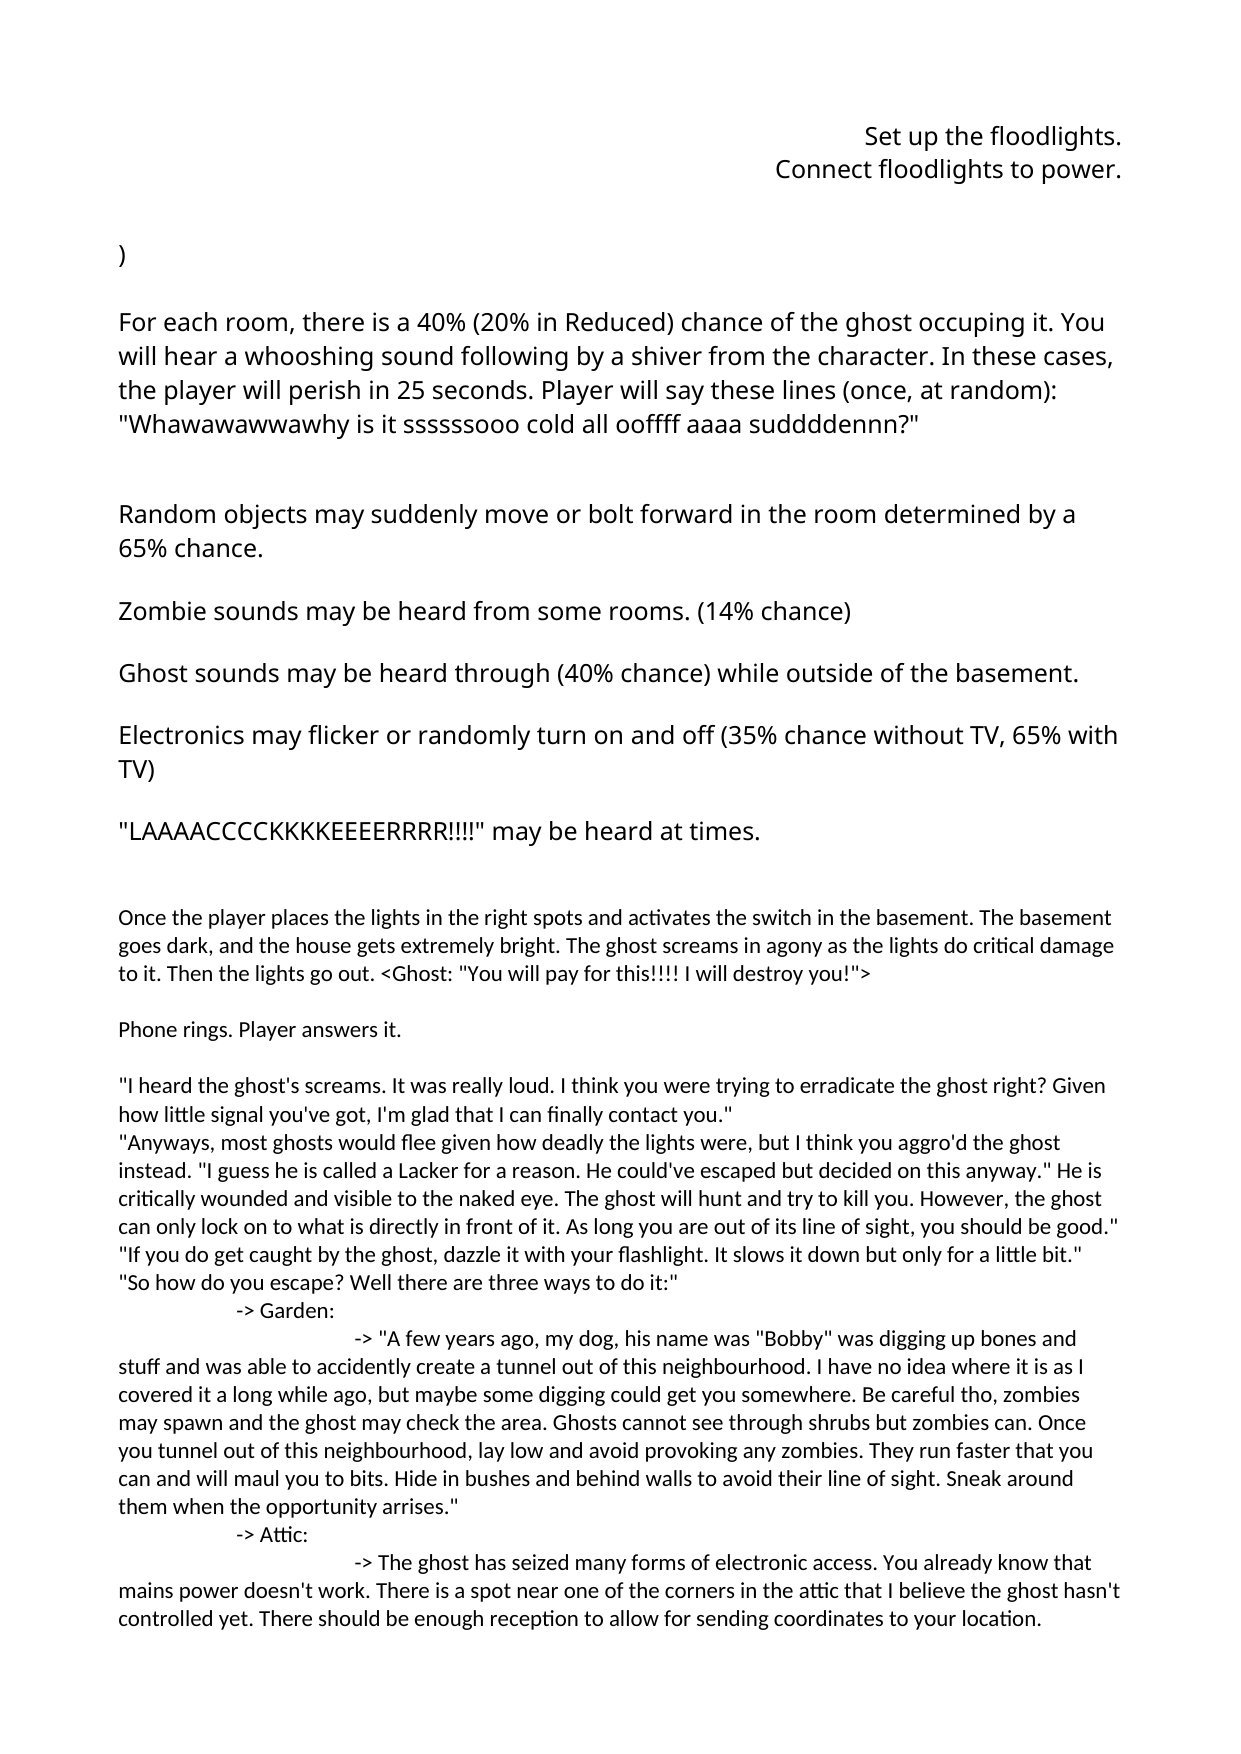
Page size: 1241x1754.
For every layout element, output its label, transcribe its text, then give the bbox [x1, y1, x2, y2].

text For each room, there is a 40% (20% in Reduced) chance of the ghost occuping it. You will hear a whooshing sound following by a shiver from the character. In these cases, the player will perish in 25 seconds. Player will say these lines (once, at random): [118, 305, 1122, 407]
text "Anyways, most ghosts would flee given how deadly the lights were, but I think you aggro'd the ghost instead. "I guess he is called a Lacker for a reason. He could've escaped but decided on this anyway." He is critically wounded and visible to the naked eye. The ghost will hunt and try to kill you. However, the ghost can only lock on to what is directly in front of it. As long you are out of its line of sight, you should be good." [118, 1128, 1122, 1240]
text "So how do you escape? Well there are three ways to do it:" [118, 1268, 1122, 1296]
text "Whawawawwawhy is it ssssssooo cold all ooffff aaaa suddddennn?" [118, 407, 1122, 441]
text ) [118, 214, 1122, 277]
text Ghost sounds may be heard through (40% chance) while outside of the basement. [118, 655, 1122, 689]
text "If you do get caught by the ghost, dazzle it with your flashlight. It slows it down but only for a little bit." [118, 1240, 1122, 1268]
text Zombie sounds may be heard from some rooms. (14% chance) [118, 593, 1122, 627]
text "I heard the ghost's screams. It was really loud. I think you were trying to erradicate the ghost right? Given how little signal you've got, I'm glad that I can finally contact you." [118, 1072, 1122, 1128]
text Connect floodlights to power. [118, 152, 1122, 186]
text Once the player places the lights in the right spots and activates the switch in the basement. The basement goes dark, and the house gets extremely bright. The ghost screams in agony as the lights do critical damage to it. Then the lights go out. <Ghost: "You will pay for this!!!! I will destroy you!"> [118, 903, 1122, 988]
text Phone rings. Player answers it. [118, 1016, 1122, 1044]
text -> "A few years ago, my dog, his name was "Bobby" was digging up bones and stuff and was able to accidently create a tunnel out of this neighbourhood. I have no idea where it is as I covered it a long while ago, but maybe some digging could get you somewhere. Be careful tho, zombies may spawn and the ghost may check the area. Ghosts cannot see through shrubs but zombies can. Once you tunnel out of this neighbourhood, lay low and avoid provoking any zombies. They run faster that you can and will maul you to bits. Hide in bushes and behind walls to avoid their line of sight. Sneak around them when the opportunity arrises." [118, 1324, 1122, 1520]
text -> The ghost has seized many forms of electronic access. You already know that mains power doesn't work. There is a spot near one of the corners in the attic that I believe the ghost hasn't controlled yet. There should be enough reception to allow for sending coordinates to your location. [118, 1548, 1122, 1632]
text Electronics may flicker or randomly turn on and off (35% chance without TV, 65% with TV) [118, 717, 1122, 785]
text "LAAAACCCCKKKKEEEERRRR!!!!" may be heard at times. [118, 813, 1122, 847]
text -> Garden: [118, 1296, 1122, 1324]
text -> Attic: [118, 1520, 1122, 1548]
text Random objects may suddenly move or bolt forward in the room determined by a 65% chance. [118, 497, 1122, 565]
text Set up the floodlights. [118, 118, 1122, 152]
